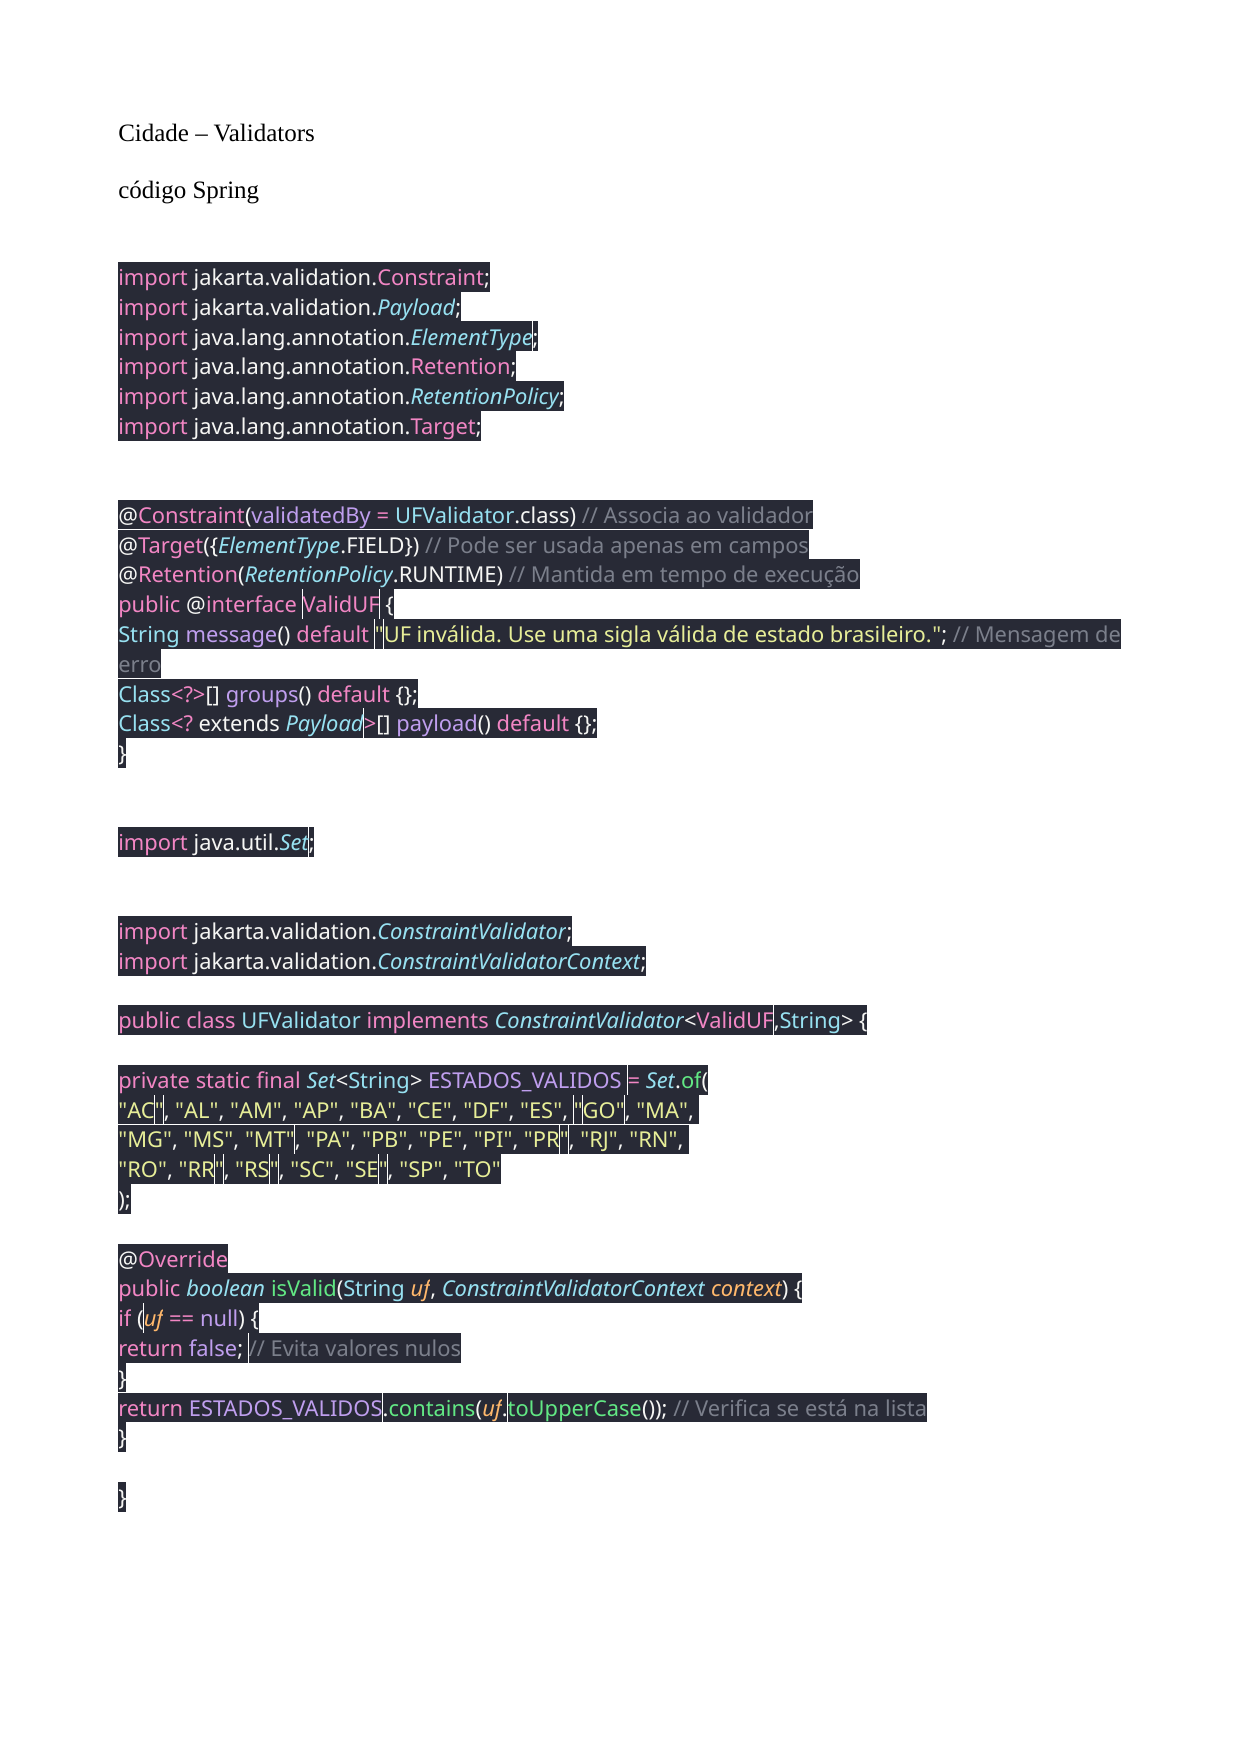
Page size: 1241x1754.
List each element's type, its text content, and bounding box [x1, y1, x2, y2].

text @Target({ElementType.FIELD}) // Pode ser usada apenas em campos [118, 529, 1122, 559]
text import java.lang.annotation.RetentionPolicy; [118, 381, 1122, 411]
text @Constraint(validatedBy = UFValidator.class) // Associa ao validador [118, 500, 1122, 529]
text Class<? extends Payload>[] payload() default {}; [118, 708, 1122, 738]
text private static final Set<String> ESTADOS_VALIDOS = Set.of( [118, 1065, 1122, 1095]
text import java.lang.annotation.Target; [118, 411, 1122, 441]
text return ESTADOS_VALIDOS.contains(uf.toUpperCase()); // Verifica se está na lista [118, 1392, 1122, 1422]
text return false; // Evita valores nulos [118, 1333, 1122, 1363]
text "RO", "RR", "RS", "SC", "SE", "SP", "TO" [118, 1154, 1122, 1184]
text } [118, 1422, 1122, 1452]
text "AC", "AL", "AM", "AP", "BA", "CE", "DF", "ES", "GO", "MA", [118, 1095, 1122, 1124]
text Class<?>[] groups() default {}; [118, 678, 1122, 708]
text if (uf == null) { [118, 1303, 1122, 1333]
text import jakarta.validation.ConstraintValidatorContext; [118, 946, 1122, 976]
text import jakarta.validation.ConstraintValidator; [118, 916, 1122, 946]
text @Override [118, 1243, 1122, 1273]
text public class UFValidator implements ConstraintValidator<ValidUF,String> { [118, 1005, 1122, 1035]
text import java.util.Set; [118, 827, 1122, 857]
text } [118, 1363, 1122, 1392]
text Cidade – Validators [118, 118, 1122, 147]
text String message() default "UF inválida. Use uma sigla válida de estado brasileiro."; // Mensagem de erro [118, 619, 1122, 678]
text } [118, 738, 1122, 768]
text código Spring [118, 176, 1122, 204]
text import java.lang.annotation.ElementType; [118, 321, 1122, 351]
text import java.lang.annotation.Retention; [118, 351, 1122, 381]
text import jakarta.validation.Payload; [118, 292, 1122, 321]
text } [118, 1482, 1122, 1512]
text @Retention(RetentionPolicy.RUNTIME) // Mantida em tempo de execução [118, 559, 1122, 589]
text public boolean isValid(String uf, ConstraintValidatorContext context) { [118, 1273, 1122, 1303]
text public @interface ValidUF { [118, 589, 1122, 619]
text "MG", "MS", "MT", "PA", "PB", "PE", "PI", "PR", "RJ", "RN", [118, 1124, 1122, 1154]
text ); [118, 1184, 1122, 1214]
text import jakarta.validation.Constraint; [118, 262, 1122, 292]
